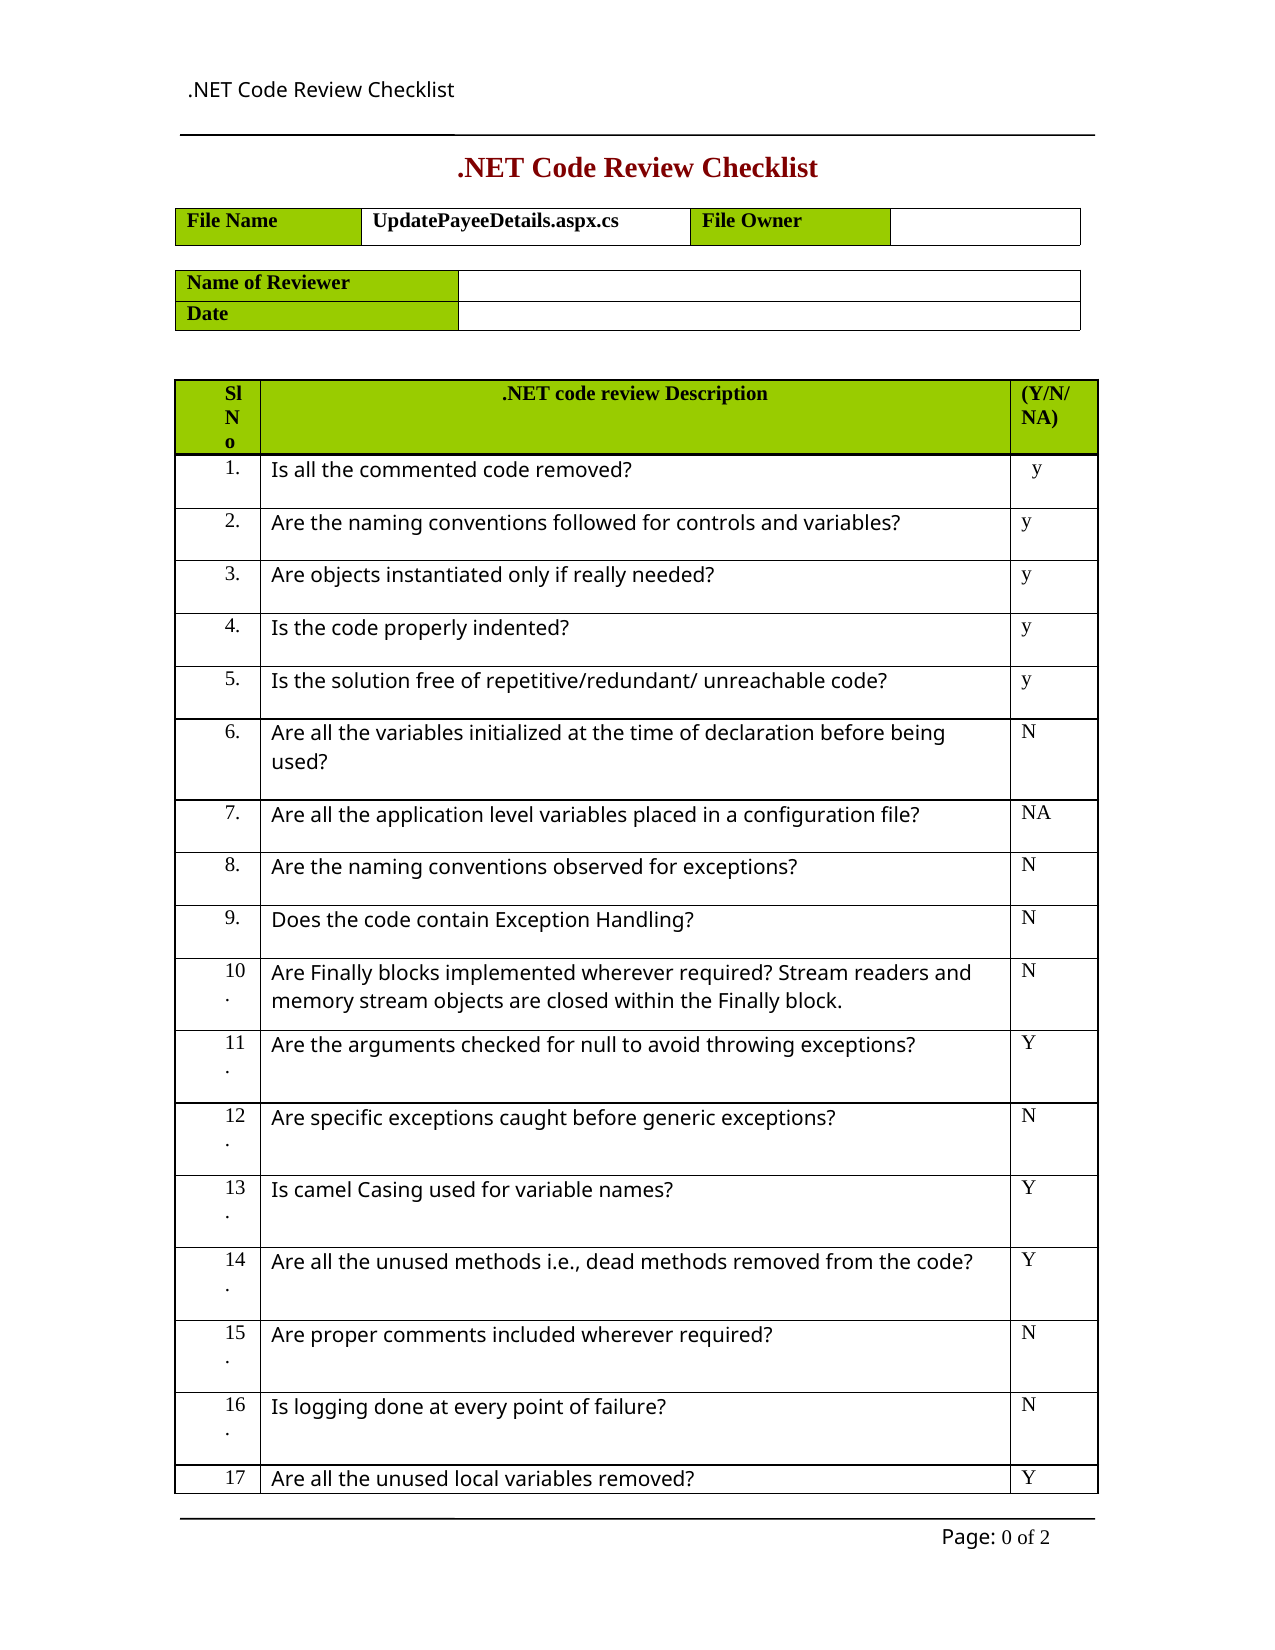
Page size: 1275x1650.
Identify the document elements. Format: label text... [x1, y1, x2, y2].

table_cell Are proper comments included wherever required? [261, 1321, 1010, 1392]
table_cell Are the naming conventions observed for exceptions? [261, 853, 1010, 905]
table_cell [176, 959, 260, 1030]
table_cell [176, 614, 260, 666]
table_cell N [1011, 853, 1097, 905]
table_cell NA [1011, 801, 1097, 852]
table_cell [176, 853, 260, 905]
table_header [891, 209, 1080, 245]
table_cell [176, 1176, 260, 1247]
table_cell Is logging done at every point of failure? [261, 1393, 1010, 1464]
table_cell [176, 456, 260, 508]
table_cell Y [1011, 1176, 1097, 1247]
table_cell [176, 801, 260, 852]
table_cell y [1011, 561, 1097, 613]
table_cell y [1011, 509, 1097, 560]
table_cell Does the code contain Exception Handling? [261, 906, 1010, 958]
table_cell Are Finally blocks implemented wherever required? Stream readers and memory stream objects are closed within the Finally block. [261, 959, 1010, 1030]
table_cell N [1011, 1104, 1097, 1175]
table_cell [176, 667, 260, 718]
table_header Name of Reviewer [176, 271, 458, 301]
table_header UpdatePayeeDetails.aspx.cs [362, 209, 690, 245]
table_cell [176, 561, 260, 613]
table_cell Are objects instantiated only if really needed? [261, 561, 1010, 613]
table_cell N [1011, 1393, 1097, 1464]
table_cell Are all the application level variables placed in a configuration file? [261, 801, 1010, 852]
table_cell [176, 1393, 260, 1464]
table_cell N [1011, 906, 1097, 958]
table_cell Is camel Casing used for variable names? [261, 1176, 1010, 1247]
table_header (Y/N/NA) [1011, 381, 1097, 453]
table_cell [176, 1466, 260, 1493]
table_cell Y [1011, 1466, 1097, 1493]
table_cell Are the naming conventions followed for controls and variables? [261, 509, 1010, 560]
table_cell Is the code properly indented? [261, 614, 1010, 666]
table_cell [176, 720, 260, 799]
table_cell [176, 509, 260, 560]
table_cell Y [1011, 1248, 1097, 1320]
table_cell [176, 1248, 260, 1320]
table_cell N [1011, 959, 1097, 1030]
table_header Sl No [176, 381, 260, 453]
table_cell [176, 1321, 260, 1392]
table_cell [176, 1104, 260, 1175]
table_header File Owner [691, 209, 890, 245]
table_cell Are specific exceptions caught before generic exceptions? [261, 1104, 1010, 1175]
table_cell N [1011, 720, 1097, 799]
table_cell Are all the unused methods i.e., dead methods removed from the code? [261, 1248, 1010, 1320]
table_header File Name [176, 209, 361, 245]
table_cell [176, 1031, 260, 1102]
table_cell N [1011, 1321, 1097, 1392]
table_cell Date [176, 302, 458, 330]
table_cell Are all the unused local variables removed? [261, 1466, 1010, 1493]
table_cell Are the arguments checked for null to avoid throwing exceptions? [261, 1031, 1010, 1102]
table_cell [176, 906, 260, 958]
table_cell [459, 302, 1080, 330]
table_cell Is all the commented code removed? [261, 456, 1010, 508]
table_cell Is the solution free of repetitive/redundant/ unreachable code? [261, 667, 1010, 718]
table_cell Y [1011, 1031, 1097, 1102]
table_cell y [1011, 456, 1097, 508]
table_cell Are all the variables initialized at the time of declaration before being used? [261, 720, 1010, 799]
table_cell y [1011, 667, 1097, 718]
subtitle .NET Code Review Checklist [187, 150, 1087, 183]
table_header .NET code review Description [261, 381, 1010, 453]
table_header [459, 271, 1080, 301]
table_cell y [1011, 614, 1097, 666]
